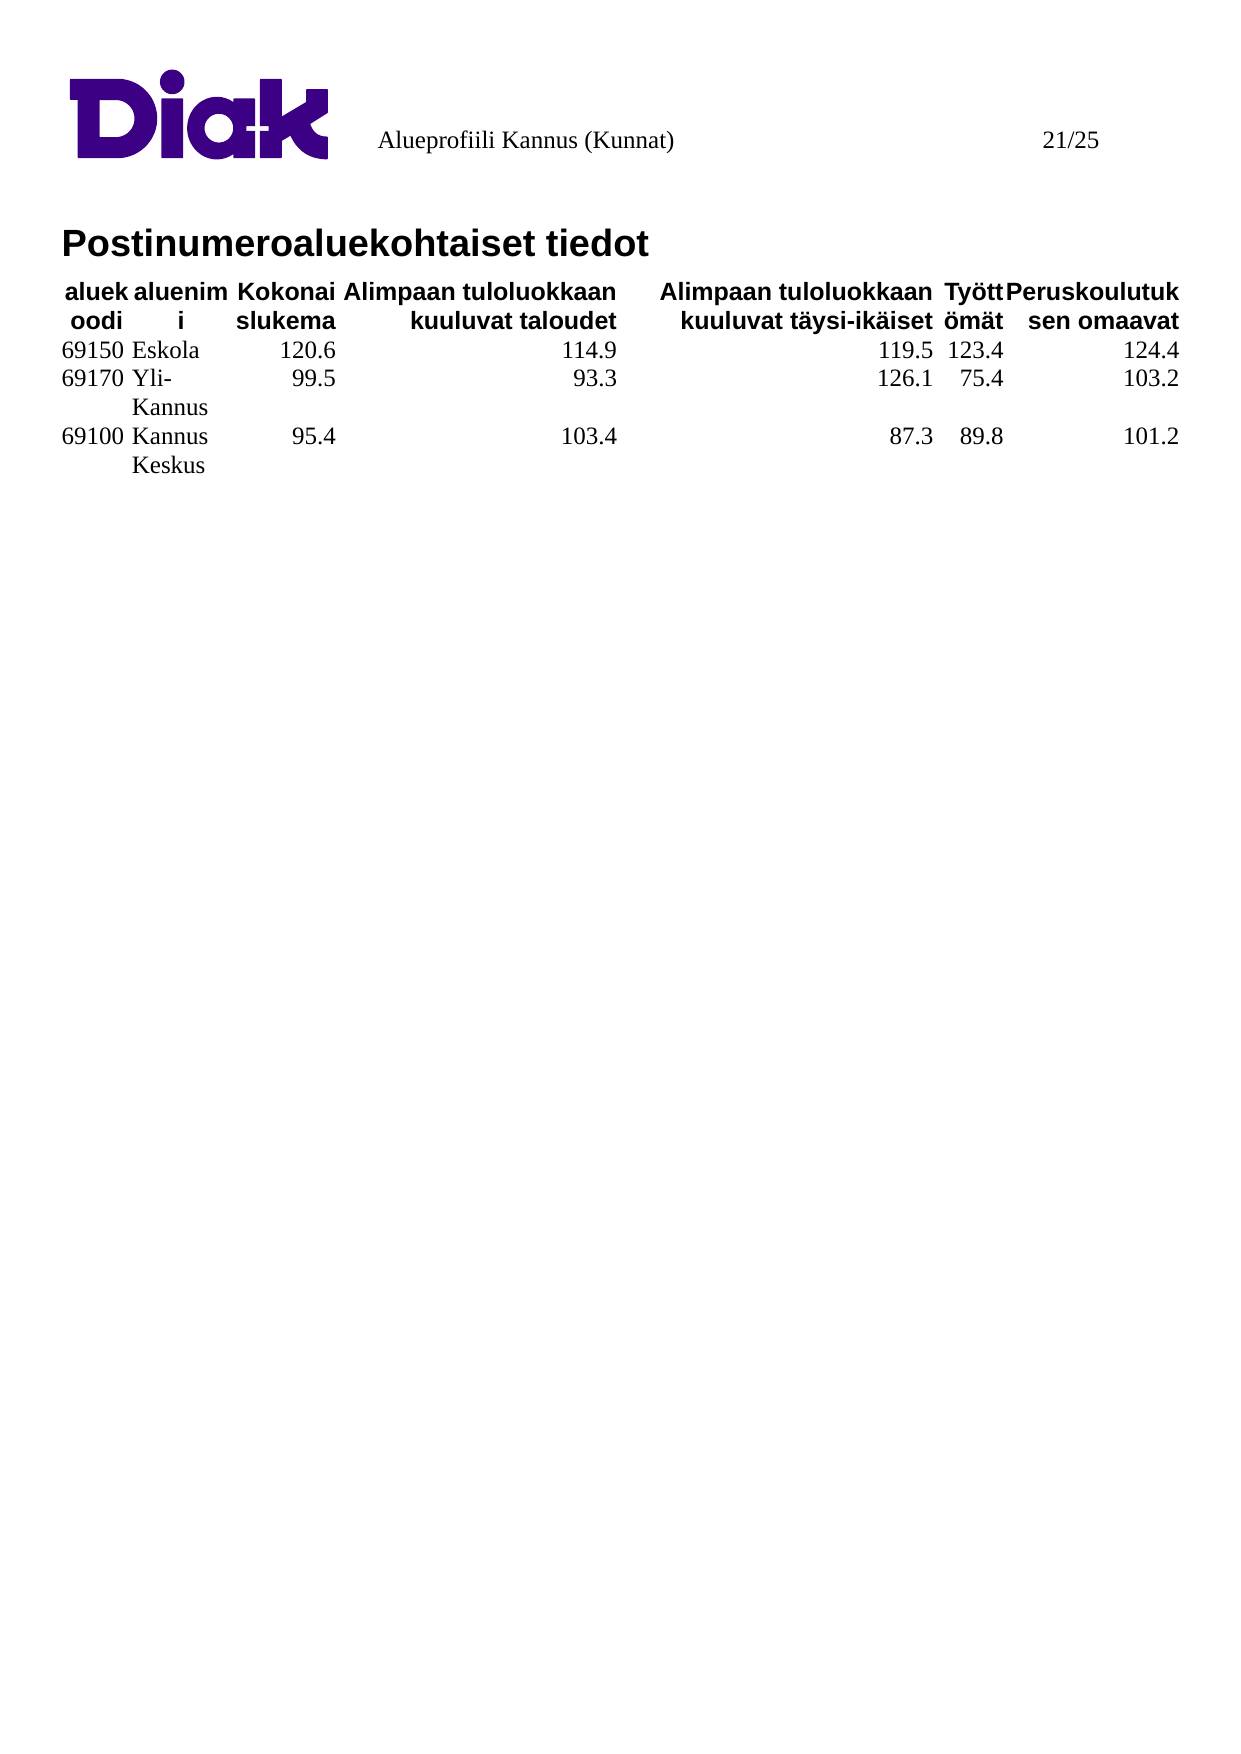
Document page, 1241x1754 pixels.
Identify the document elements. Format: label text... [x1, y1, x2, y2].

table_cell 69100 [61, 421, 132, 478]
table_cell 69150 [61, 335, 132, 363]
table_cell 89.8 [933, 421, 1003, 478]
table_header Alimpaan tuloluokkaan kuuluvat taloudet [336, 277, 617, 335]
table_cell 93.3 [336, 364, 617, 421]
table_header aluekoodi [61, 277, 132, 335]
table_cell 69170 [61, 364, 132, 421]
table_header Kokonaislukema [230, 277, 336, 335]
table_cell Yli-Kannus [132, 364, 230, 421]
table_cell Eskola [132, 335, 230, 363]
table_cell 103.2 [1003, 364, 1179, 421]
table_cell 120.6 [230, 335, 336, 363]
table_cell 99.5 [230, 364, 336, 421]
table_cell 126.1 [617, 364, 933, 421]
table_cell 114.9 [336, 335, 617, 363]
table_header Työttömät [933, 277, 1003, 335]
table_cell Kannus Keskus [132, 421, 230, 478]
table_cell 124.4 [1003, 335, 1179, 363]
table_cell 75.4 [933, 364, 1003, 421]
table_cell 95.4 [230, 421, 336, 478]
table_cell 87.3 [617, 421, 933, 478]
table_cell 123.4 [933, 335, 1003, 363]
table_header aluenimi [132, 277, 230, 335]
subtitle Postinumeroaluekohtaiset tiedot [61, 221, 1179, 265]
table_header Peruskoulutuksen omaavat [1003, 277, 1179, 335]
table_cell 119.5 [617, 335, 933, 363]
table_cell 101.2 [1003, 421, 1179, 478]
table_cell 103.4 [336, 421, 617, 478]
table_header Alimpaan tuloluokkaan kuuluvat täysi-ikäiset [617, 277, 933, 335]
